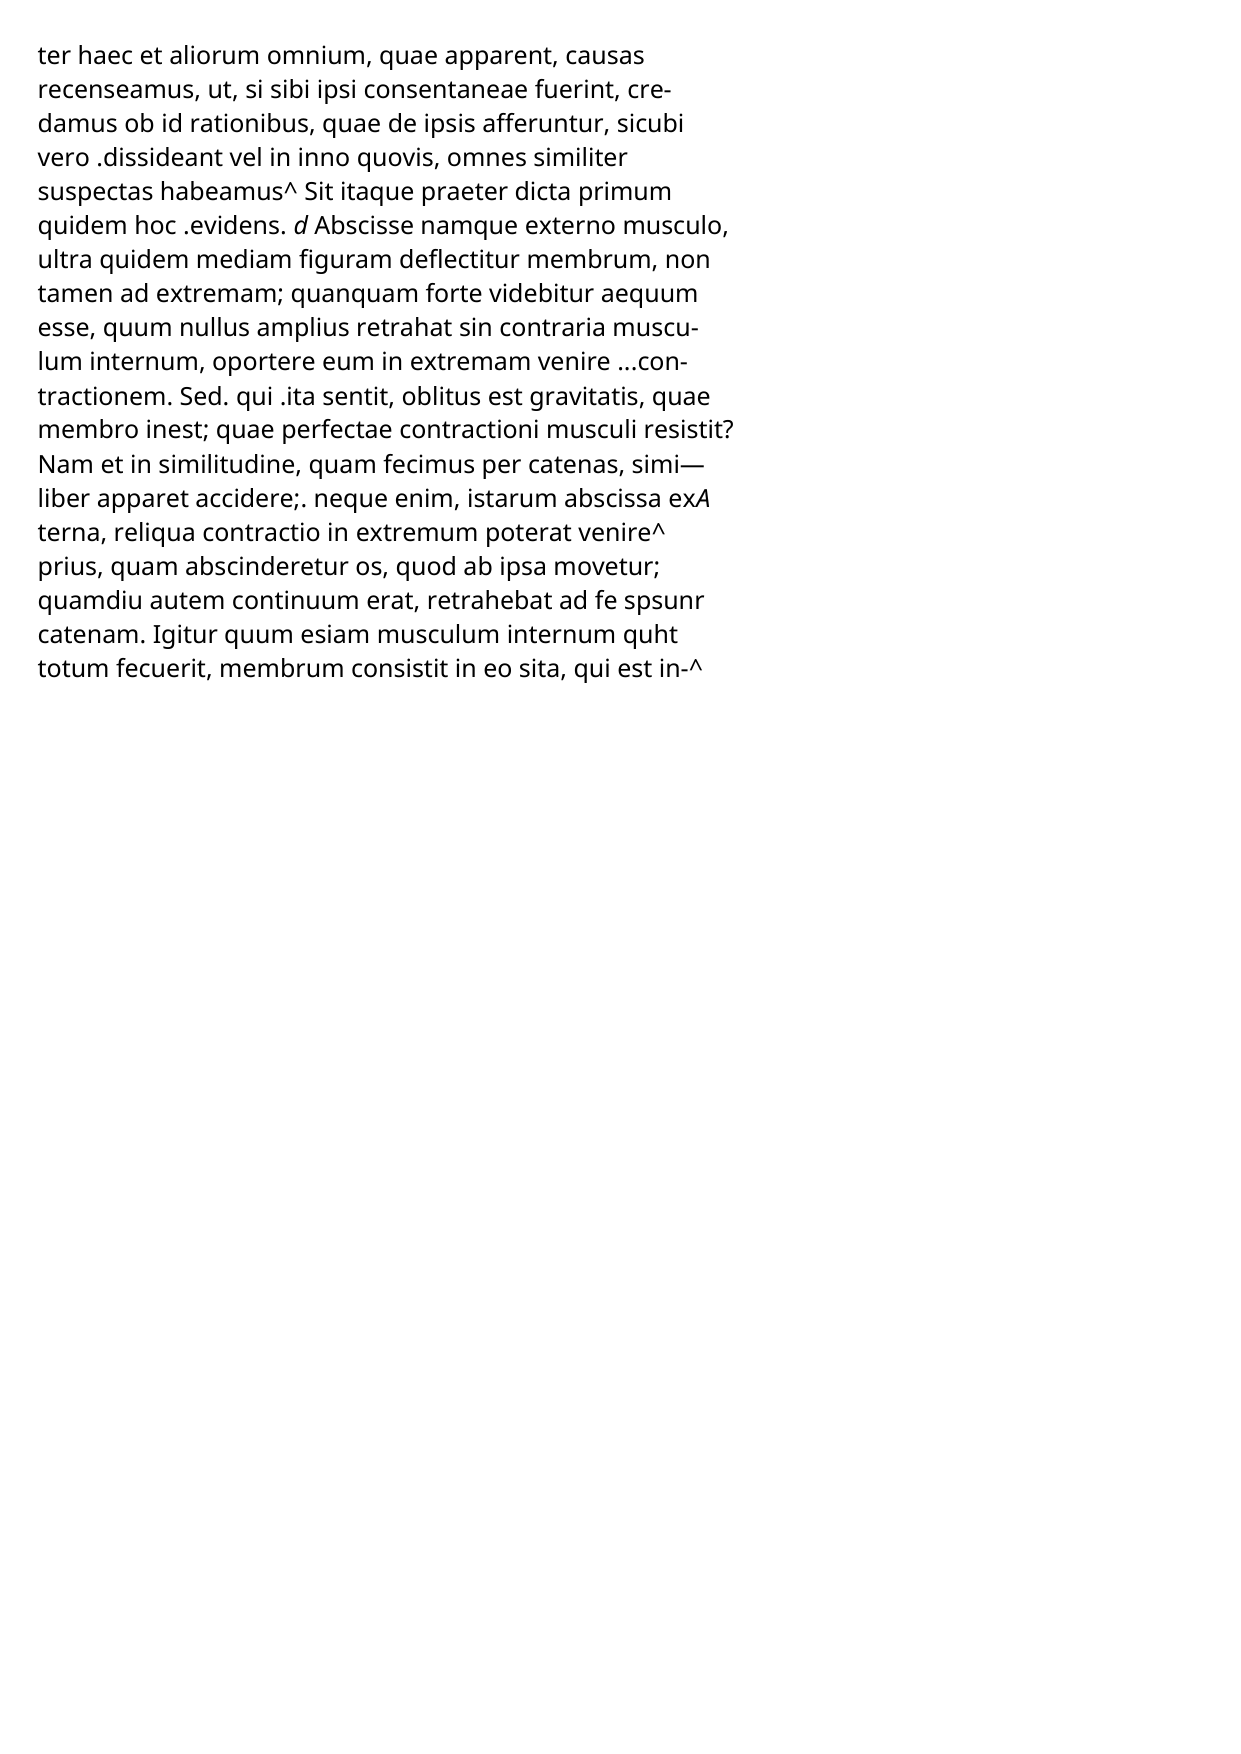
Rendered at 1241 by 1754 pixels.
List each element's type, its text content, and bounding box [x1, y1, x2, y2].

text ter haec et aliorum omnium, quae apparent, causas recenseamus, ut, si sibi ipsi consentaneae fuerint, cre- damus ob id rationibus, quae de ipsis afferuntur, sicubi vero .dissideant vel in inno quovis, omnes similiter suspectas habeamus^ Sit itaque praeter dicta primum quidem hoc .evidens. d Abscisse namque externo musculo, ultra quidem mediam figuram deflectitur membrum, non tamen ad extremam; quanquam forte videbitur aequum esse, quum nullus amplius retrahat sin contraria muscu- lum internum, oportere eum in extremam venire ...con- tractionem. Sed. qui .ita sentit, oblitus est gravitatis, quae membro inest; quae perfectae contractioni musculi resistit? Nam et in similitudine, quam fecimus per catenas, simi— liber apparet accidere;. neque enim, istarum abscissa exA terna, reliqua contractio in extremum poterat venire^ prius, quam abscinderetur os, quod ab ipsa movetur; quamdiu autem continuum erat, retrahebat ad fe spsunr catenam. Igitur quum esiam musculum internum quht totum fecuerit, membrum consistit in eo sita, qui est in-^ [37, 37, 1203, 685]
